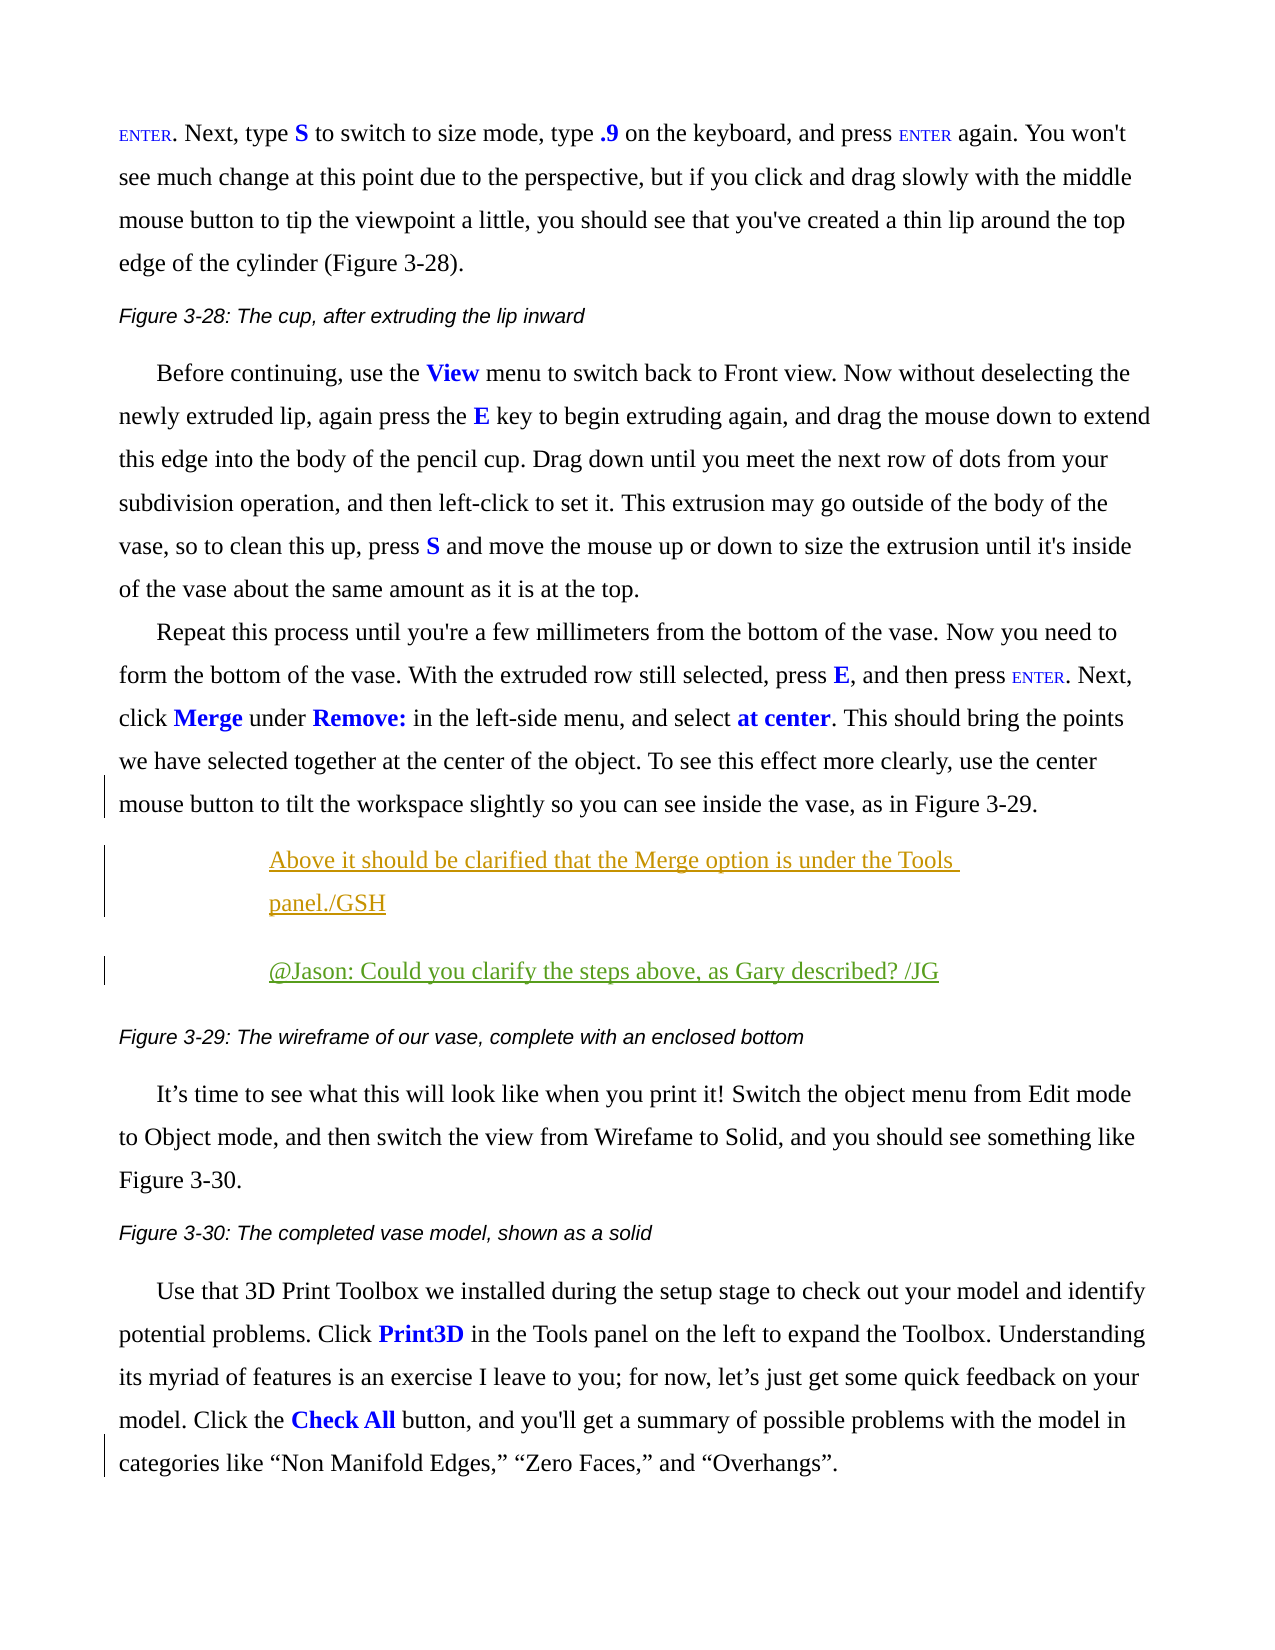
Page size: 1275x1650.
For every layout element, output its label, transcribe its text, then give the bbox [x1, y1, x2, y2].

text enter. Next, type S to switch to size mode, type .9 on the keyboard, and press enter again. You won't see much change at this point due to the perspective, but if you click and drag slowly with the middle mouse button to tip the viewpoint a little, you should see that you've created a thin lip around the top edge of the cylinder (Figure 3-28). [118, 118, 1156, 277]
text @Jason: Could you clarify the steps above, as Gary described? /JG [268, 956, 1006, 985]
text Figure 3-28: The cup, after extruding the lip inward [118, 303, 1156, 327]
text Use that 3D Print Toolbox we installed during the setup stage to check out your model and identify potential problems. Click Print3D in the Tools panel on the left to expand the Toolbox. Understanding its myriad of features is an exercise I leave to you; for now, let’s just get some quick feedback on your model. Click the Check All button, and you'll get a summary of possible problems with the model in categories like “Non Manifold Edges,” “Zero Faces,” and “Overhangs”. [118, 1276, 1156, 1477]
text Before continuing, use the View menu to switch back to Front view. Now without deselecting the newly extruded lip, again press the E key to begin extruding again, and drag the mouse down to extend this edge into the body of the pencil cup. Drag down until you meet the next row of dots from your subdivision operation, and then left-click to set it. This extrusion may go outside of the body of the vase, so to clean this up, press S and move the mouse up or down to size the extrusion until it's inside of the vase about the same amount as it is at the top. [118, 358, 1156, 603]
text It’s time to see what this will look like when you print it! Switch the object menu from Edit mode to Object mode, and then switch the view from Wirefame to Solid, and you should see something like Figure 3-30. [118, 1079, 1156, 1194]
text Above it should be clarified that the Merge option is under the Tools panel./GSH [268, 845, 1006, 917]
text Figure 3-29: The wireframe of our vase, complete with an enclosed bottom [118, 1024, 1156, 1048]
text Repeat this process until you're a few millimeters from the bottom of the vase. Now you need to form the bottom of the vase. With the extruded row still selected, press E, and then press enter. Next, click Merge under Remove: in the left-side menu, and select at center. This should bring the points we have selected together at the center of the object. To see this effect more clearly, use the center mouse button to tilt the workspace slightly so you can see inside the vase, as in Figure 3-29. [118, 617, 1156, 818]
text Figure 3-30: The completed vase model, shown as a solid [118, 1221, 1156, 1245]
